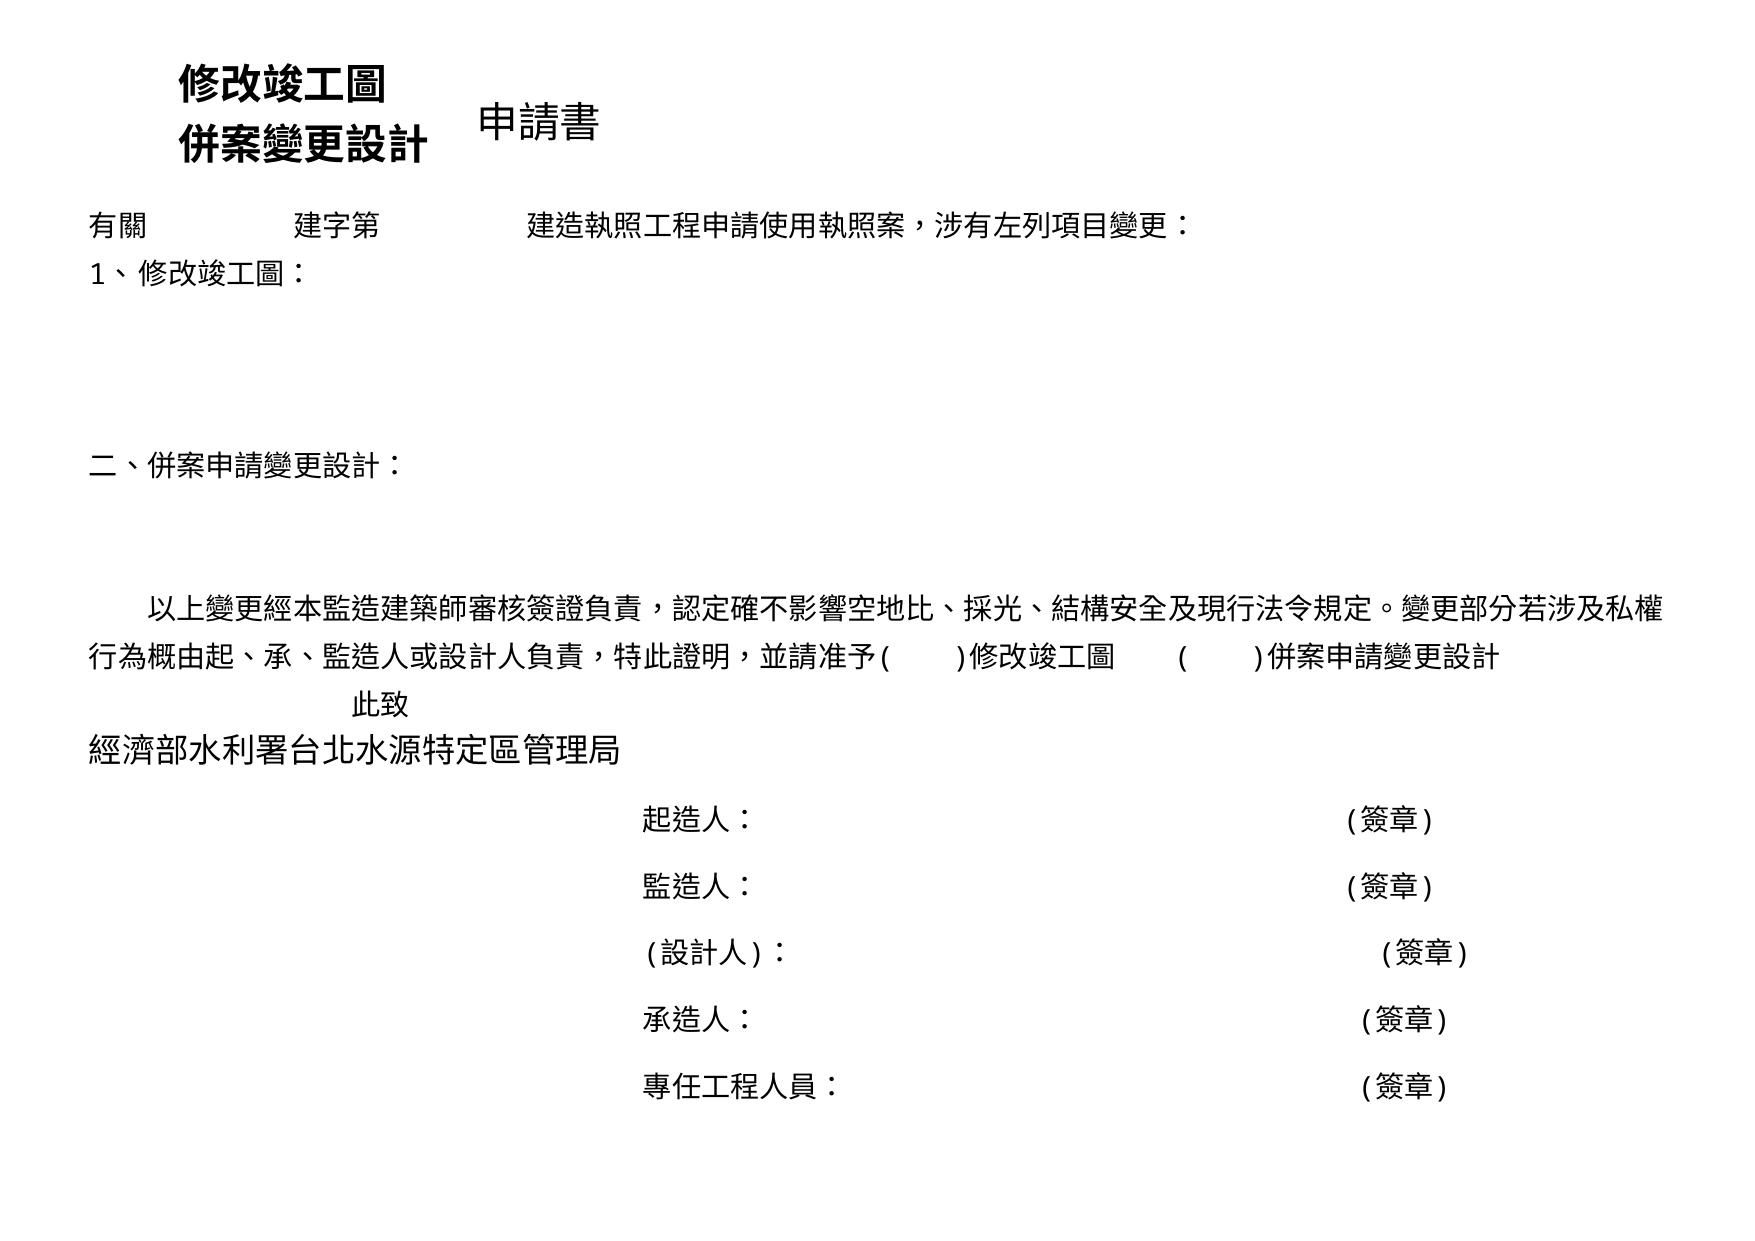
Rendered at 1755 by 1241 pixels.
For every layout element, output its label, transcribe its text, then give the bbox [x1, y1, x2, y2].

text 修改竣工圖 [179, 51, 430, 111]
text (設計人)： (簽章) [89, 906, 1666, 972]
text 二、併案申請變更設計： [89, 436, 1666, 484]
text 監造人： (簽章) [89, 839, 1666, 906]
text 併案變更設計 [179, 111, 430, 172]
text 專任工程人員： (簽章) [89, 1039, 1666, 1106]
text 申請書 [89, 44, 1666, 182]
text 以上變更經本監造建築師審核簽證負責，認定確不影響空地比、採光、結構安全及現行法令規定。變更部分若涉及私權行為概由起、承、監造人或設計人負責，特此證明，並請准予( )修改竣工圖 ( )併案申請變更設計 [89, 580, 1666, 676]
text 承造人： (簽章) [89, 972, 1666, 1039]
list 修改竣工圖： [89, 245, 1666, 293]
text 經濟部水利署台北水源特定區管理局 [89, 724, 1666, 772]
text 此致 [89, 676, 1666, 724]
text 起造人： (簽章) [89, 772, 1666, 839]
text 有關 建字第 建造執照工程申請使用執照案，涉有左列項目變更： [89, 197, 1666, 245]
